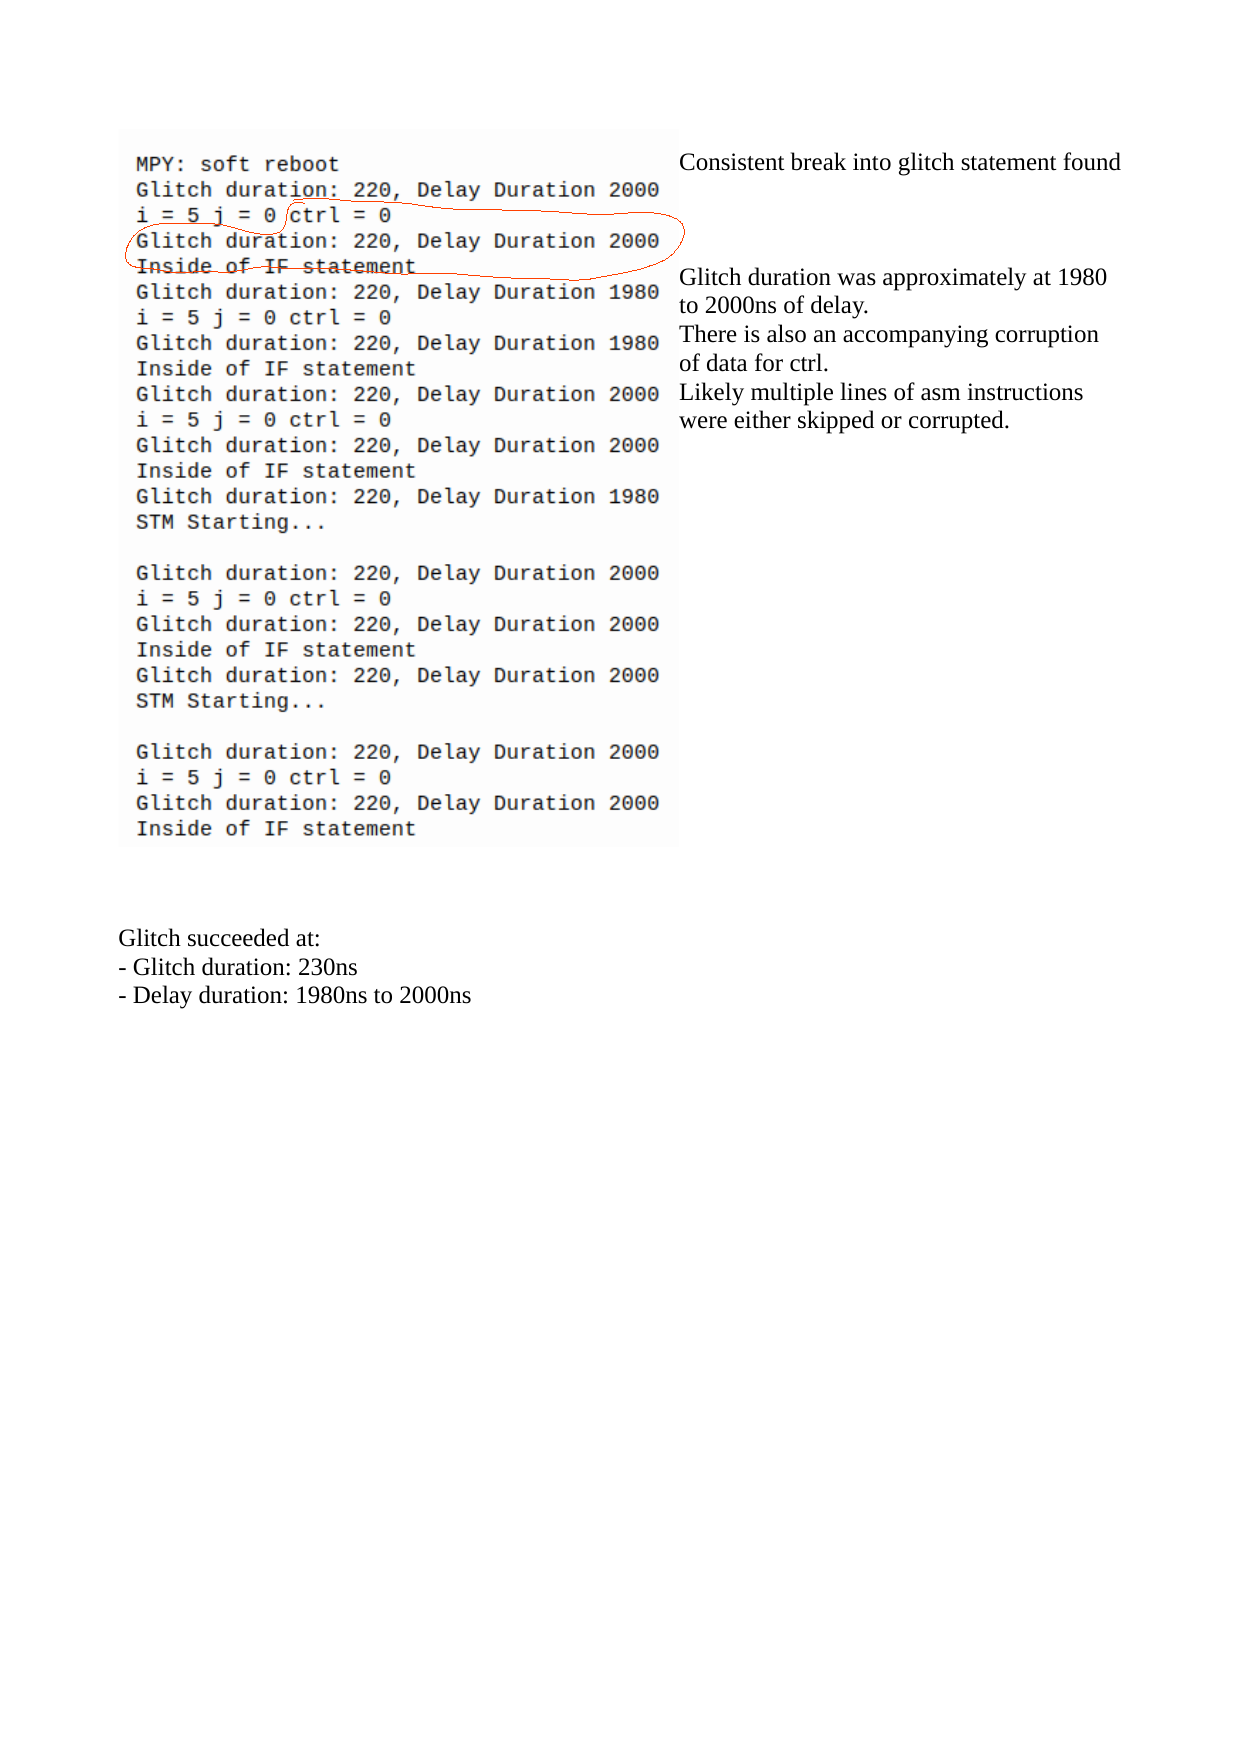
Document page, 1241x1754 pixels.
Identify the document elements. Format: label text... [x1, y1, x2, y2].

text There is also an accompanying corruption of data for ctrl. [679, 319, 1122, 377]
text Glitch succeeded at: - Glitch duration: 230ns [118, 923, 1122, 981]
text - Delay duration: 1980ns to 2000ns [118, 981, 1122, 1009]
picture [118, 129, 679, 847]
text Likely multiple lines of asm instructions were either skipped or corrupted. [679, 377, 1122, 434]
text Glitch duration was approximately at 1980 to 2000ns of delay. [679, 262, 1122, 319]
text Consistent break into glitch statement found [679, 147, 1122, 176]
